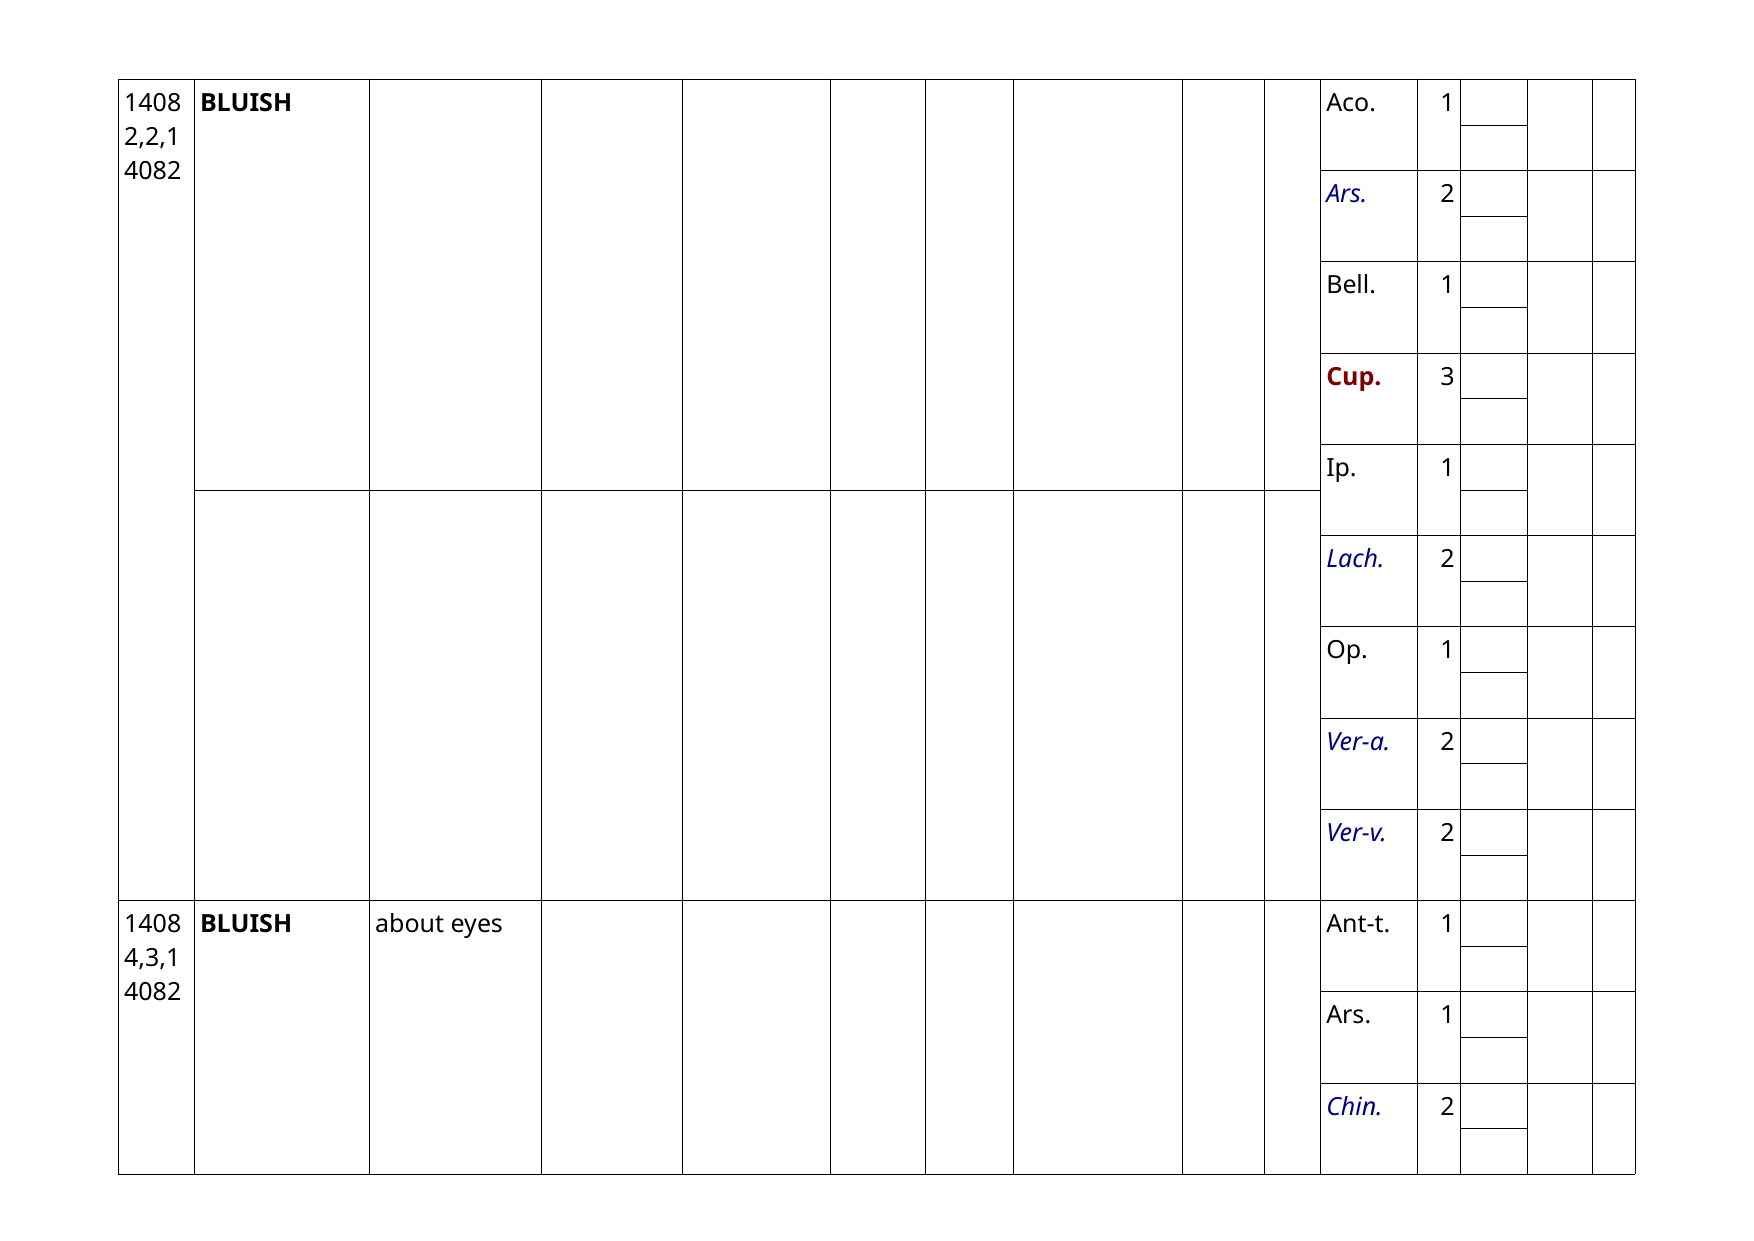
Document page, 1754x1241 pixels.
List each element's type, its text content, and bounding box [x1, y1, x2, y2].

table_cell [1528, 80, 1592, 170]
table_cell [1593, 627, 1635, 718]
table_cell 14084,3,14082 [119, 901, 194, 1174]
table_cell [1593, 262, 1635, 353]
table_cell [1461, 536, 1527, 581]
table_cell [1593, 354, 1635, 444]
table_cell [1461, 627, 1527, 672]
table_cell [542, 80, 682, 489]
table_cell 2 [1418, 719, 1460, 809]
table_cell [370, 491, 541, 900]
table_cell [1528, 992, 1592, 1083]
table_cell 1 [1418, 262, 1460, 353]
table_cell [195, 491, 369, 900]
table_cell [831, 901, 925, 1174]
table_cell [1461, 1038, 1527, 1083]
table_cell 2 [1418, 810, 1460, 900]
table_cell [926, 80, 1013, 489]
table_cell [1593, 171, 1635, 261]
table_cell [542, 901, 682, 1174]
table_cell [1593, 536, 1635, 626]
table_cell 2 [1418, 1084, 1460, 1174]
table_cell 1 [1418, 901, 1460, 991]
table_cell [1265, 901, 1320, 1174]
table_cell [1265, 80, 1320, 489]
table_cell [683, 491, 830, 900]
table_cell [1528, 901, 1592, 991]
table_cell [1461, 1129, 1527, 1174]
table_cell [1461, 354, 1527, 398]
table_cell Ver-a. [1321, 719, 1417, 809]
table_cell [1461, 673, 1527, 718]
table_cell [1528, 354, 1592, 444]
table_cell [831, 80, 925, 489]
table_cell [1593, 445, 1635, 535]
table_cell [683, 80, 830, 489]
table_cell [1183, 901, 1264, 1174]
table_cell Ver-v. [1321, 810, 1417, 900]
table_cell [1528, 171, 1592, 261]
table_cell [1014, 491, 1182, 900]
table_cell [1461, 217, 1527, 261]
table_cell [1528, 445, 1592, 535]
table_cell Aco. [1321, 80, 1417, 170]
table_cell [1183, 80, 1264, 489]
table_cell [1461, 262, 1527, 307]
table_cell [831, 491, 925, 900]
table_cell [1014, 80, 1182, 489]
table_cell [1461, 992, 1527, 1037]
table_cell about eyes [370, 901, 541, 1174]
table_cell [1461, 901, 1527, 946]
table_cell 3 [1418, 354, 1460, 444]
table_cell [1461, 171, 1527, 216]
table_cell [1528, 627, 1592, 718]
table_cell 1 [1418, 992, 1460, 1083]
table_cell 1 [1418, 627, 1460, 718]
table_cell [1593, 810, 1635, 900]
table_cell [1461, 308, 1527, 353]
table_cell [683, 901, 830, 1174]
table_cell Ars. [1321, 171, 1417, 261]
table_cell bluish [195, 901, 369, 1174]
table_cell [1528, 810, 1592, 900]
table_cell 14082,2,14082 [119, 80, 194, 900]
table_cell 1 [1418, 80, 1460, 170]
table_cell [370, 80, 541, 489]
table_cell 2 [1418, 536, 1460, 626]
table_cell [926, 901, 1013, 1174]
table_cell [1461, 445, 1527, 489]
table_cell [1461, 856, 1527, 900]
table_cell [1461, 1084, 1527, 1128]
table_cell [1014, 901, 1182, 1174]
table_cell [1528, 262, 1592, 353]
table_cell [1183, 491, 1264, 900]
table_cell [542, 491, 682, 900]
table_cell [1265, 491, 1320, 900]
table_cell Bell. [1321, 262, 1417, 353]
table_cell [1461, 810, 1527, 854]
table_cell [1461, 947, 1527, 991]
table_cell Op. [1321, 627, 1417, 718]
table_cell [1528, 1084, 1592, 1174]
table_cell Ars. [1321, 992, 1417, 1083]
table_cell Cup. [1321, 354, 1417, 444]
table_cell [1593, 80, 1635, 170]
table_cell 1 [1418, 445, 1460, 535]
table_cell [926, 491, 1013, 900]
table_cell [1593, 719, 1635, 809]
table_cell Ip. [1321, 445, 1417, 535]
table_cell [1593, 992, 1635, 1083]
table_cell [1593, 1084, 1635, 1174]
table_cell [1461, 491, 1527, 535]
table_cell [1528, 536, 1592, 626]
table_cell [1528, 719, 1592, 809]
table_cell bluish [195, 80, 369, 489]
table_cell Lach. [1321, 536, 1417, 626]
table_cell [1461, 582, 1527, 626]
table_cell [1461, 80, 1527, 124]
table_cell [1461, 126, 1527, 170]
table_cell [1461, 719, 1527, 763]
table_cell [1593, 901, 1635, 991]
table_cell [1461, 764, 1527, 809]
table_cell [1461, 399, 1527, 444]
table_cell Ant-t. [1321, 901, 1417, 991]
table_cell 2 [1418, 171, 1460, 261]
table_cell Chin. [1321, 1084, 1417, 1174]
